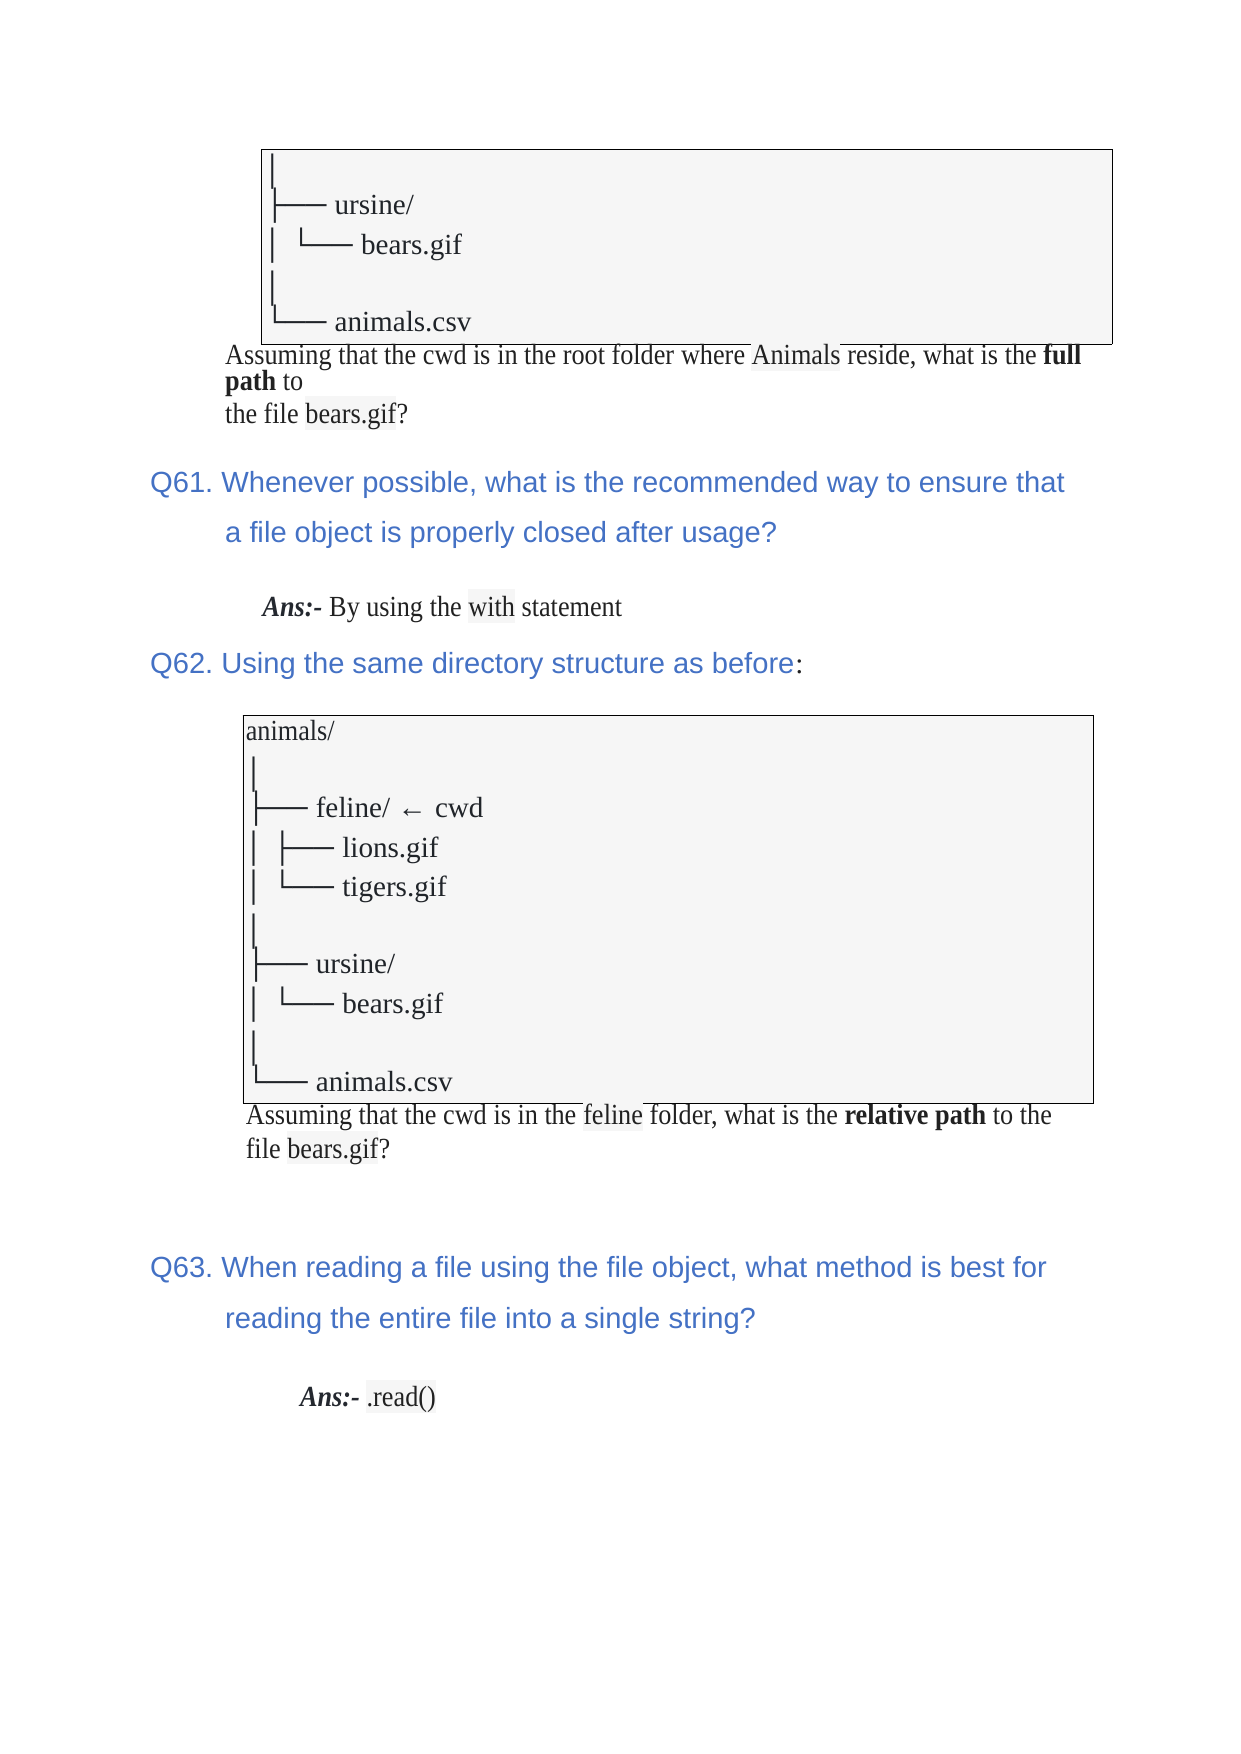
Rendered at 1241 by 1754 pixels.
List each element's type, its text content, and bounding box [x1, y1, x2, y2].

text Assuming that the cwd is in the root folder where Animals reside, what is the full path to [225, 344, 1105, 395]
text Q62. Using the same directory structure as before: [150, 646, 1105, 679]
text the file bears.gif? [225, 396, 1105, 430]
text │ [264, 270, 271, 304]
text Assuming that the cwd is in the feline folder, what is the relative path to the [246, 712, 1105, 1130]
text │ [264, 153, 271, 187]
text │ └── bears.gif [273, 227, 1112, 260]
text ├── ursine/ [264, 187, 273, 221]
list Ans:- By using the with statement [225, 589, 1105, 623]
text Q61. Whenever possible, what is the recommended way to ensure that a file object is properly closed after usage? [150, 465, 1068, 548]
text Q63. When reading a file using the file object, what method is best for reading the entire file into a single string? [150, 1250, 1050, 1334]
text │ [273, 153, 1112, 187]
text file bears.gif? [246, 1131, 1105, 1164]
text │ [273, 270, 1112, 304]
list Ans:- .read() [262, 1379, 1105, 1413]
text ├── ursine/ [275, 187, 1112, 221]
text └── animals.csv [264, 304, 1112, 337]
